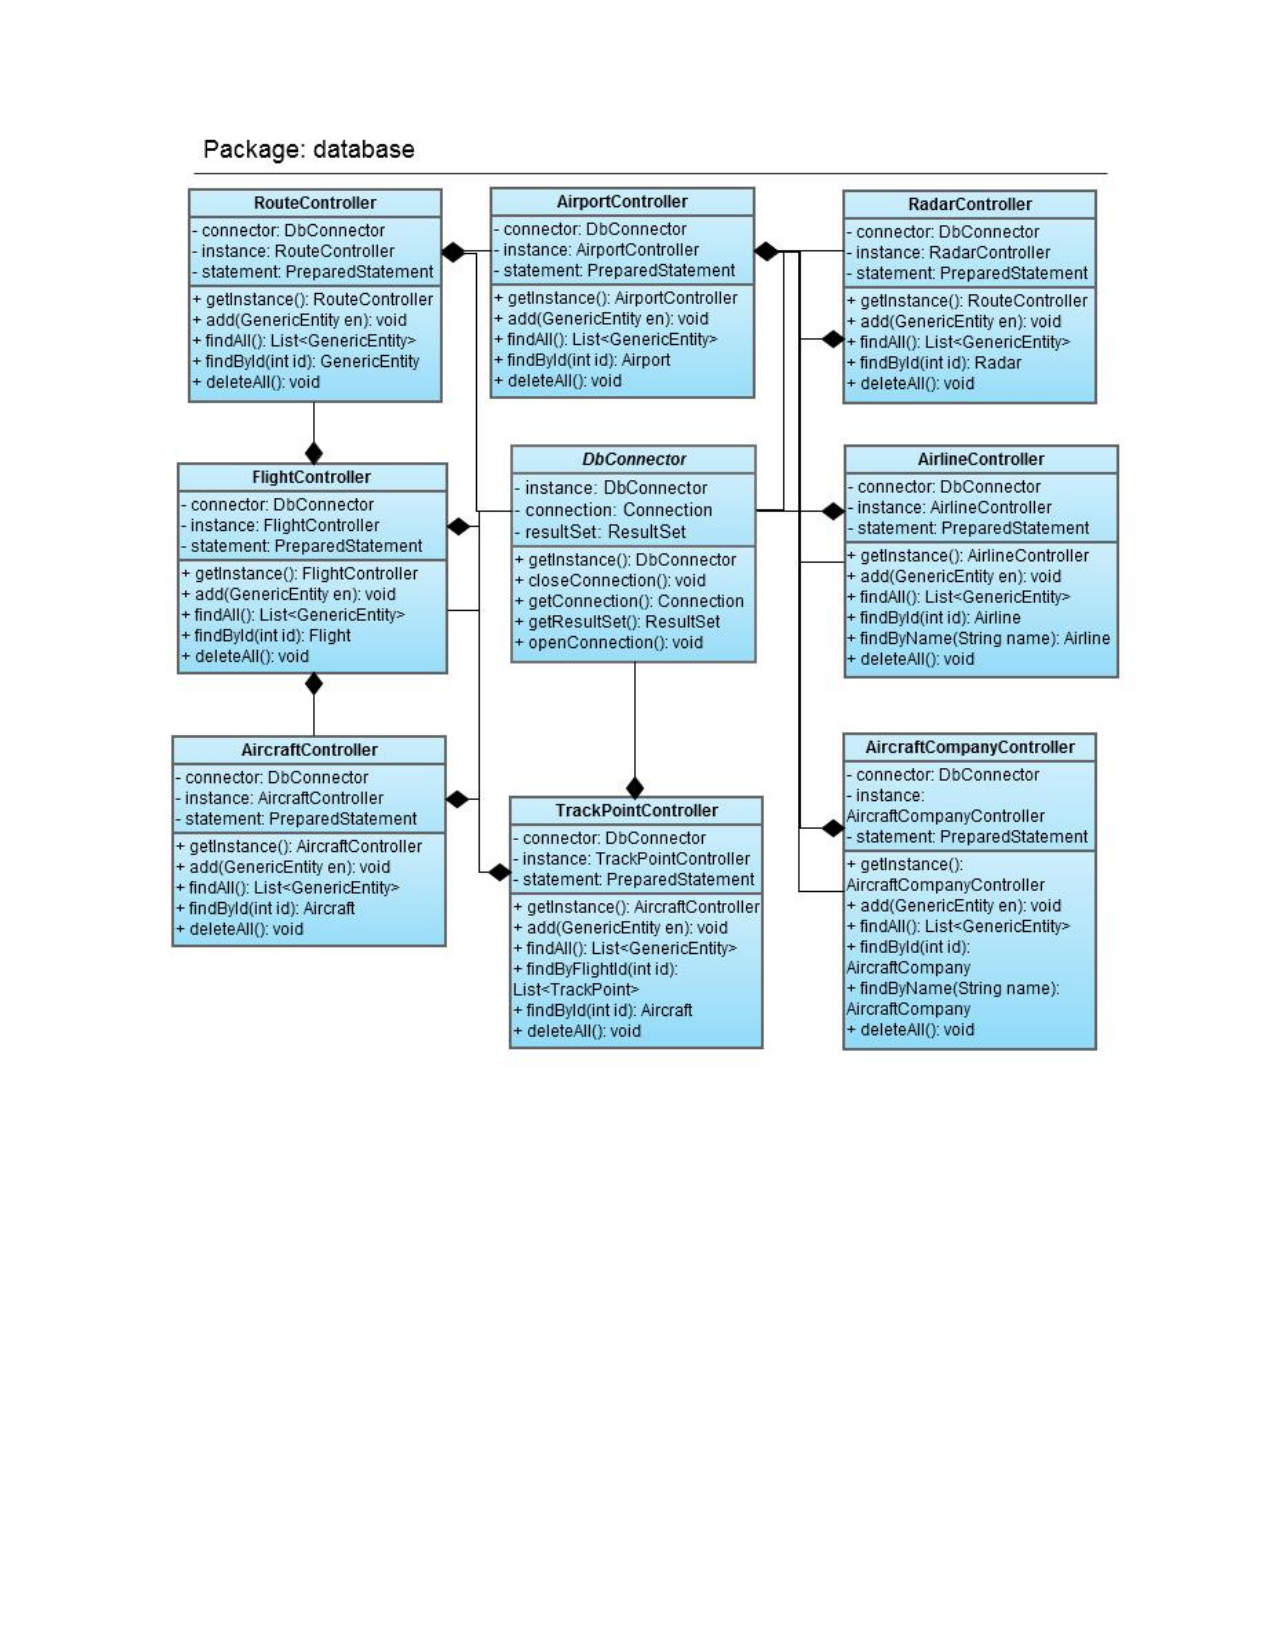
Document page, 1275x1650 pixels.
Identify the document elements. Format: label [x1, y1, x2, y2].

picture [166, 118, 1147, 1077]
